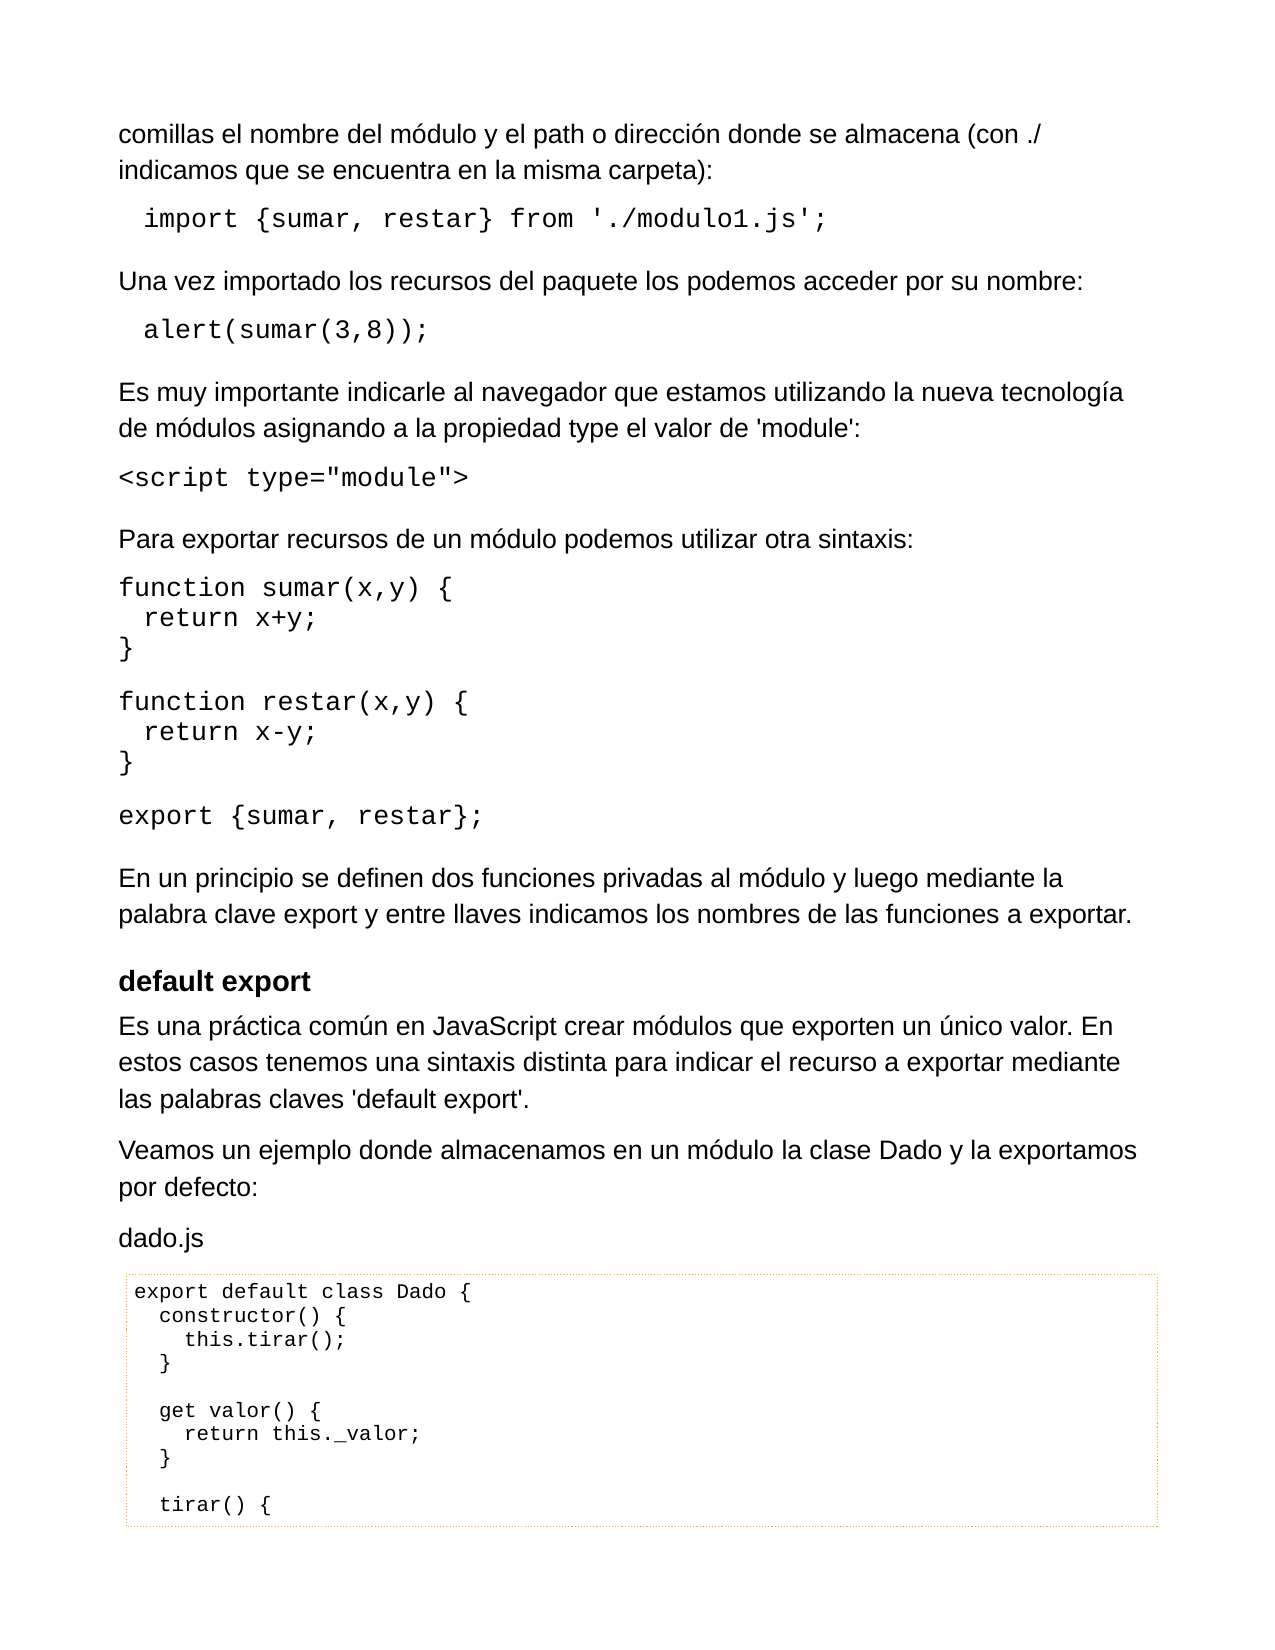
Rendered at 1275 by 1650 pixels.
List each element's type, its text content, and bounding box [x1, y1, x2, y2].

subtitle default export [118, 964, 1157, 998]
text Es muy importante indicarle al navegador que estamos utilizando la nueva tecnología de módulos asignando a la propiedad type el valor de 'module': [118, 376, 1157, 443]
text alert(sumar(3,8)); [118, 317, 1157, 347]
text export {sumar, restar}; [118, 802, 1157, 833]
text } [126, 1344, 1157, 1376]
text get valor() { [126, 1392, 1157, 1415]
text } [118, 635, 1157, 665]
text this.tirar(); [126, 1321, 1157, 1344]
text return this._valor; [126, 1415, 1157, 1439]
text import {sumar, restar} from './modulo1.js'; [118, 206, 1157, 236]
text return x+y; [118, 605, 1157, 635]
text Para exportar recursos de un módulo podemos utilizar otra sintaxis: [118, 523, 1157, 554]
text } [118, 749, 1157, 779]
text <script type="module"> [118, 464, 1157, 494]
text En un principio se definen dos funciones privadas al módulo y luego mediante la palabra clave export y entre llaves indicamos los nombres de las funciones a exportar. [118, 862, 1157, 929]
text export default class Dado { [126, 1273, 1157, 1297]
text return x-y; [118, 719, 1157, 749]
text Es una práctica común en JavaScript crear módulos que exporten un único valor. En estos casos tenemos una sintaxis distinta para indicar el recurso a exportar mediante las palabras claves 'default export'. [118, 1010, 1157, 1114]
text Una vez importado los recursos del paquete los podemos acceder por su nombre: [118, 265, 1157, 296]
text tirar() { [126, 1486, 1157, 1526]
text function sumar(x,y) { [118, 574, 1157, 605]
text function restar(x,y) { [118, 688, 1157, 719]
text Veamos un ejemplo donde almacenamos en un módulo la clase Dado y la exportamos por defecto: [118, 1135, 1157, 1202]
text } [126, 1439, 1157, 1471]
text constructor() { [126, 1297, 1157, 1321]
text dado.js [118, 1222, 1157, 1253]
text comillas el nombre del módulo y el path o dirección donde se almacena (con ./ indicamos que se encuentra en la misma carpeta): [118, 118, 1157, 185]
